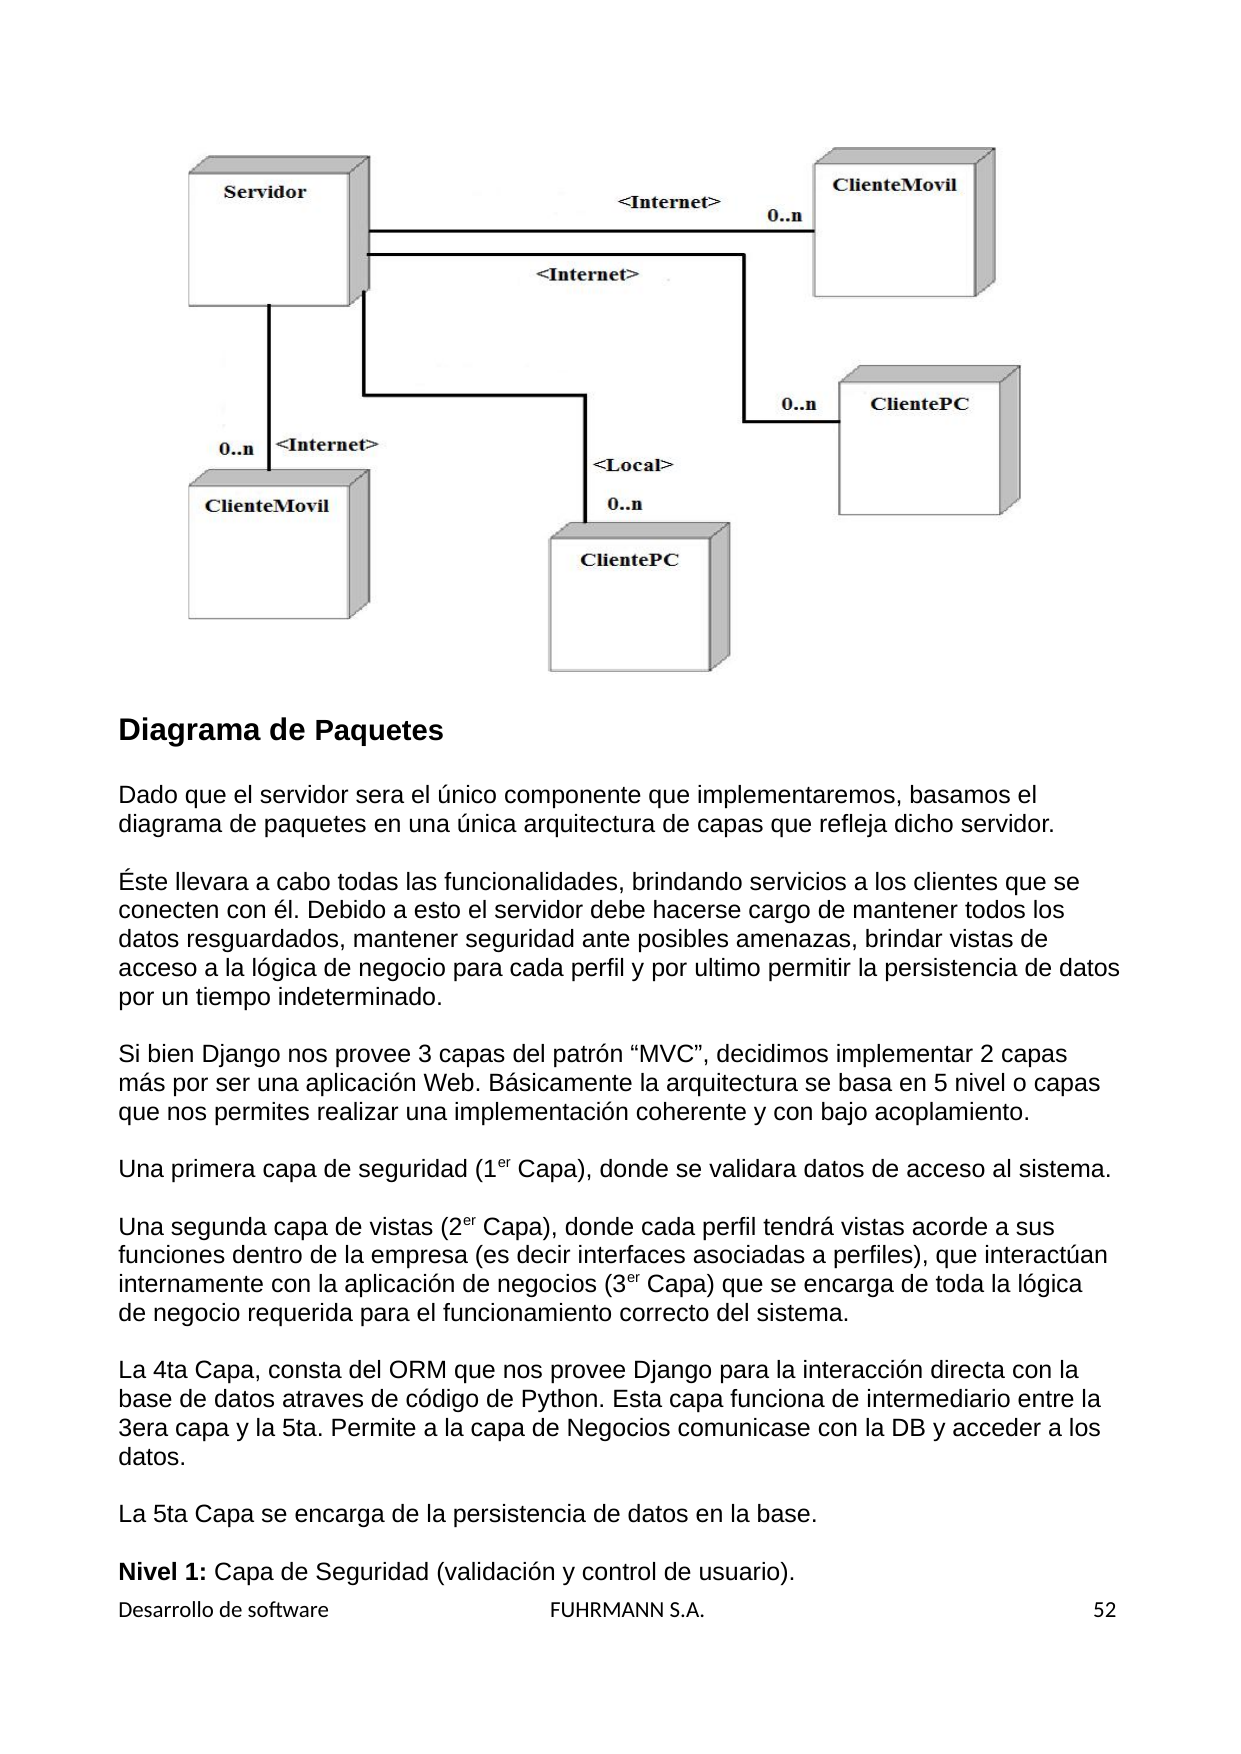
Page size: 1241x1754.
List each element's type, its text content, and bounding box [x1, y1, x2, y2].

text Si bien Django nos provee 3 capas del patrón “MVC”, decidimos implementar 2 capas más por ser una aplicación Web. Básicamente la arquitectura se basa en 5 nivel o capas que nos permites realizar una implementación coherente y con bajo acoplamiento. [118, 1039, 1122, 1125]
text Éste llevara a cabo todas las funcionalidades, brindando servicios a los clientes que se conecten con él. Debido a esto el servidor debe hacerse cargo de mantener todos los datos resguardados, mantener seguridad ante posibles amenazas, brindar vistas de acceso a la lógica de negocio para cada perfil y por ultimo permitir la persistencia de datos por un tiempo indeterminado. [118, 866, 1122, 1010]
text La 5ta Capa se encarga de la persistencia de datos en la base. [118, 1499, 1122, 1528]
text La 4ta Capa, consta del ORM que nos provee Django para la interacción directa con la base de datos atraves de código de Python. Esta capa funciona de intermediario entre la 3era capa y la 5ta. Permite a la capa de Negocios comunicase con la DB y acceder a los datos. [118, 1355, 1122, 1470]
text Diagrama de Paquetes [118, 711, 1122, 747]
text Nivel 1: Capa de Seguridad (validación y control de usuario). [118, 1556, 1122, 1585]
text Una primera capa de seguridad (1er Capa), donde se validara datos de acceso al sistema. [118, 1154, 1122, 1183]
picture [188, 147, 1023, 675]
text Una segunda capa de vistas (2er Capa), donde cada perfil tendrá vistas acorde a sus funciones dentro de la empresa (es decir interfaces asociadas a perfiles), que interactúan internamente con la aplicación de negocios (3er Capa) que se encarga de toda la lógica de negocio requerida para el funcionamiento correcto del sistema. [118, 1211, 1122, 1326]
text Dado que el servidor sera el único componente que implementaremos, basamos el diagrama de paquetes en una única arquitectura de capas que refleja dicho servidor. [118, 780, 1122, 838]
